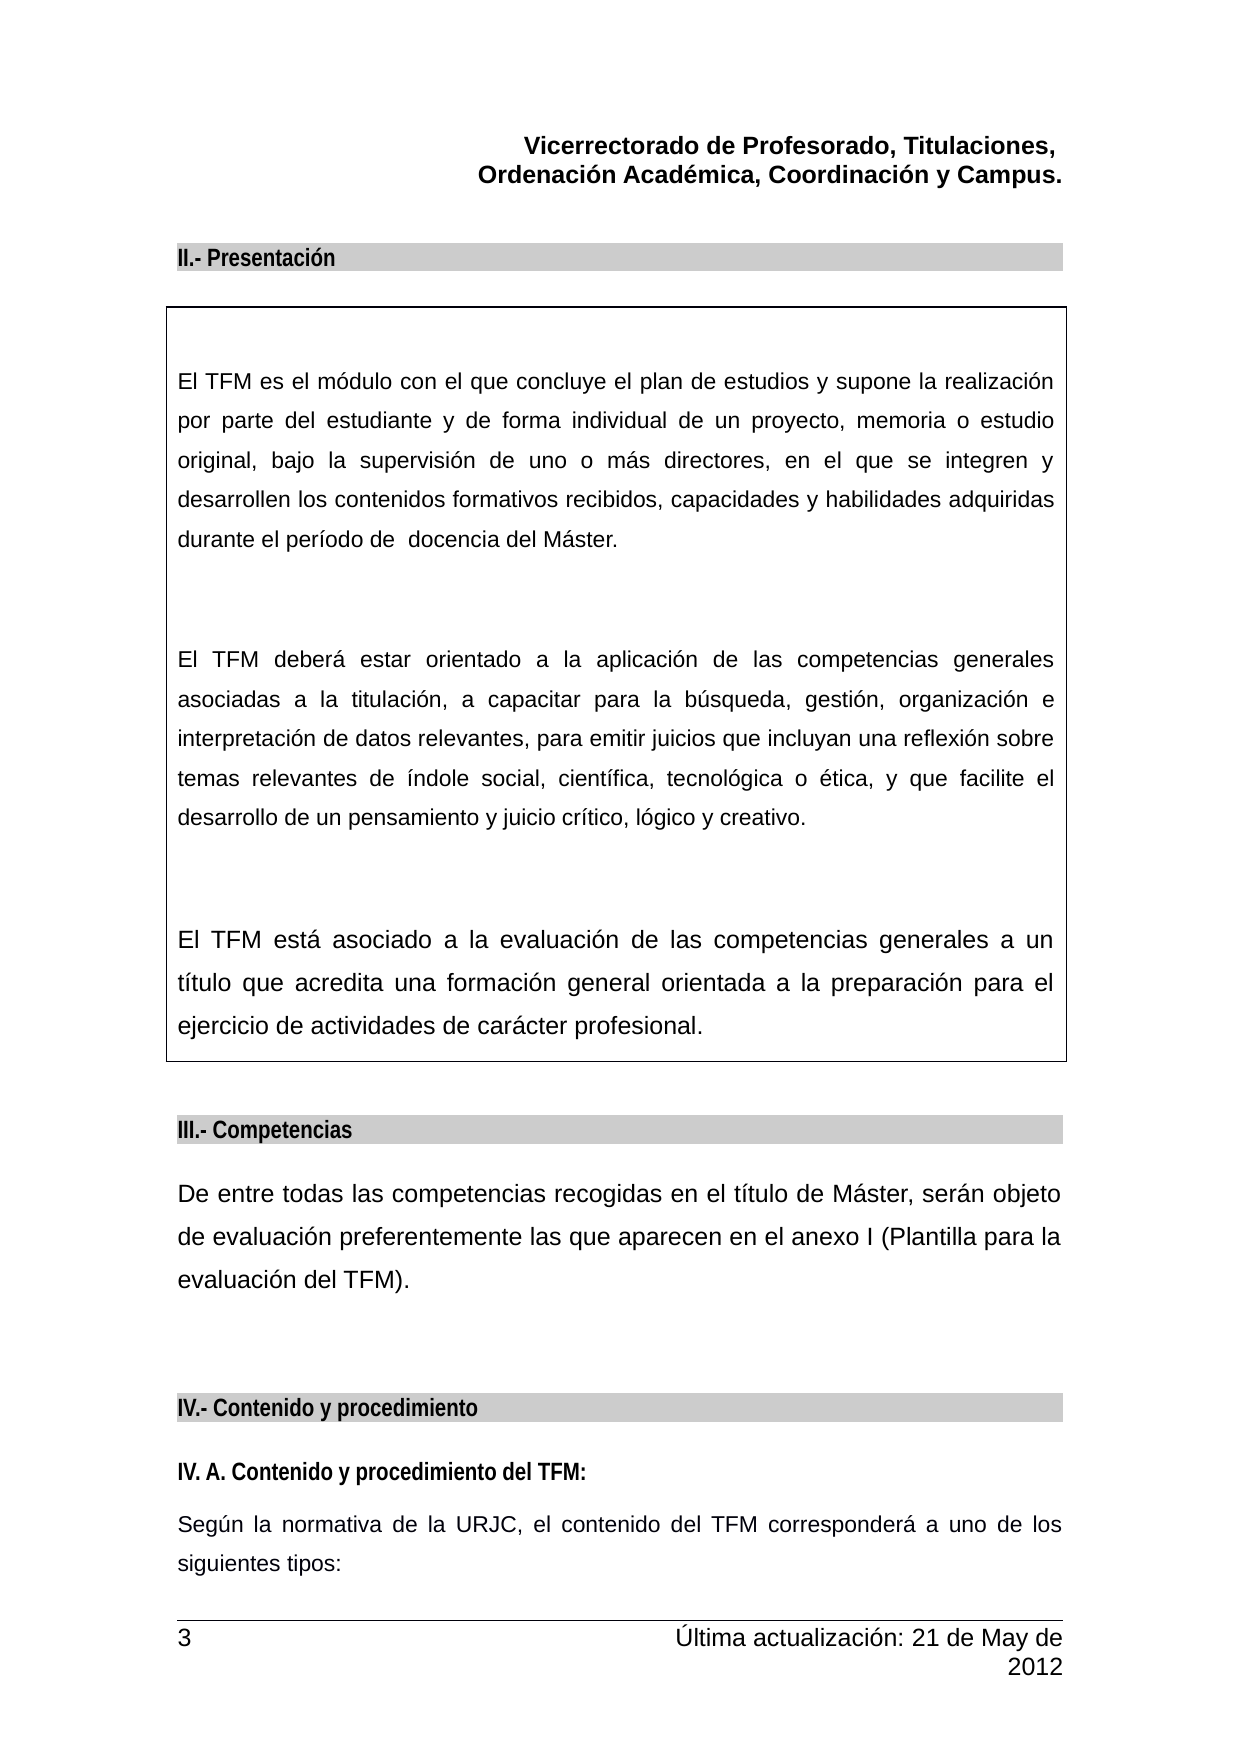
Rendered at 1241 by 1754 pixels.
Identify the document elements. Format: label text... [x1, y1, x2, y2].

text III.- Competencias [177, 1115, 1063, 1144]
text II.- Presentación [177, 243, 1063, 271]
table_header El TFM es el módulo con el que concluye el plan de estudios y supone la realización por parte del estudiante y de forma individual de un proyecto, memoria o estudio original, bajo la supervisión de uno o más directores, en el que se integren y desarrollen los contenidos formativos recibidos, capacidades y habilidades adquiridas durante el período de docencia del Máster. El TFM deberá estar orientado a la aplicación de las competencias generales asociadas a la titulación, a capacitar para la búsqueda, gestión, organización e interpretación de datos relevantes, para emitir juicios que incluyan una reflexión sobre temas relevantes de índole social, científica, tecnológica o ética, y que facilite el desarrollo de un pensamiento y juicio crítico, lógico y creativo. El TFM está asociado a la evaluación de las competencias generales a un título que acredita una formación general orientada a la preparación para el ejercicio de actividades de carácter profesional. [167, 308, 1066, 1061]
text Según la normativa de la URJC, el contenido del TFM corresponderá a uno de los siguientes tipos: [177, 1511, 1063, 1577]
text De entre todas las competencias recogidas en el título de Máster, serán objeto de evaluación preferentemente las que aparecen en el anexo I (Plantilla para la evaluación del TFM). [177, 1179, 1063, 1294]
text IV.- Contenido y procedimiento [177, 1393, 1063, 1422]
text IV. A. Contenido y procedimiento del TFM: [177, 1457, 1063, 1486]
